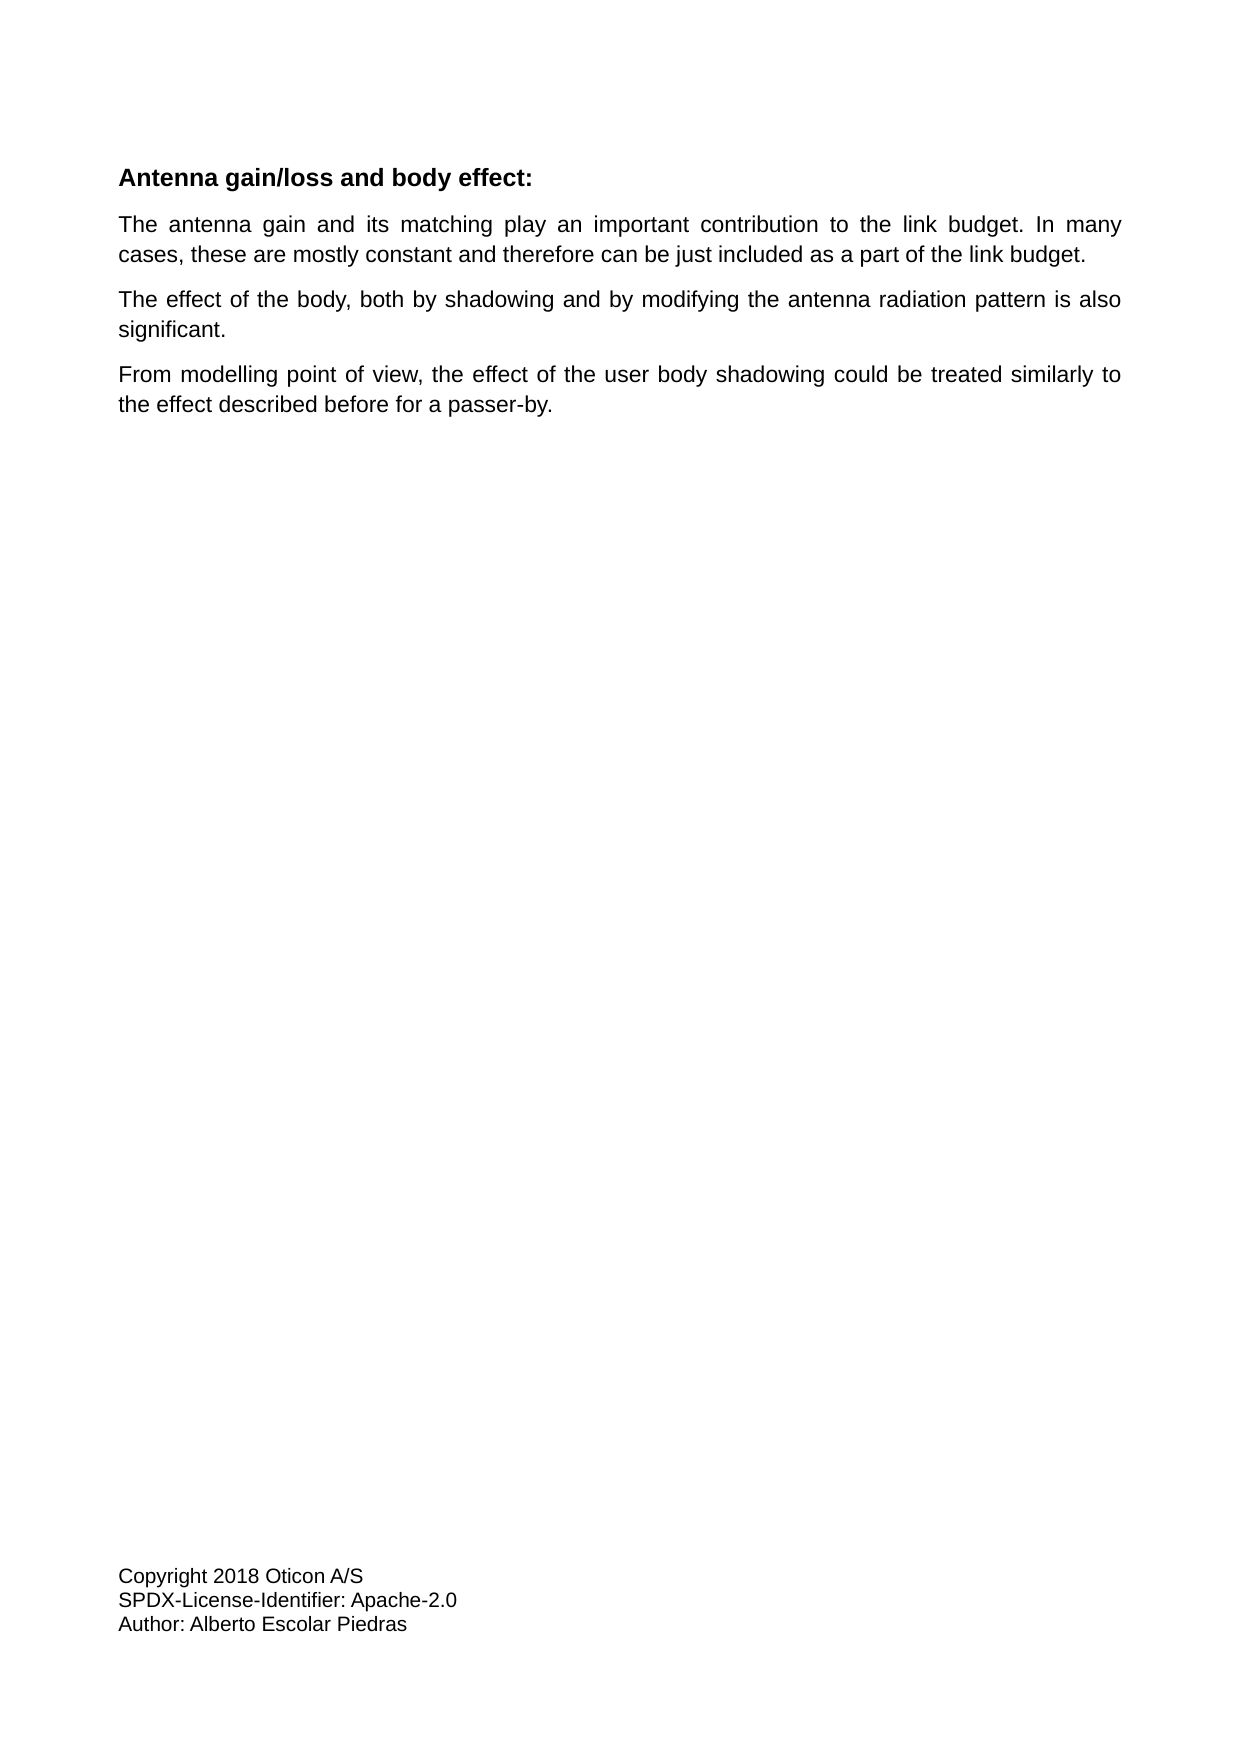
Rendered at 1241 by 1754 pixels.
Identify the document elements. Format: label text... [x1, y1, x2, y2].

text The antenna gain and its matching play an important contribution to the link budget. In many cases, these are mostly constant and therefore can be just included as a part of the link budget. [118, 211, 1123, 267]
text Antenna gain/loss and body effect: [118, 163, 1123, 192]
text From modelling point of view, the effect of the user body shadowing could be treated similarly to the effect described before for a passer-by. [118, 361, 1123, 417]
text The effect of the body, both by shadowing and by modifying the antenna radiation pattern is also significant. [118, 286, 1123, 342]
